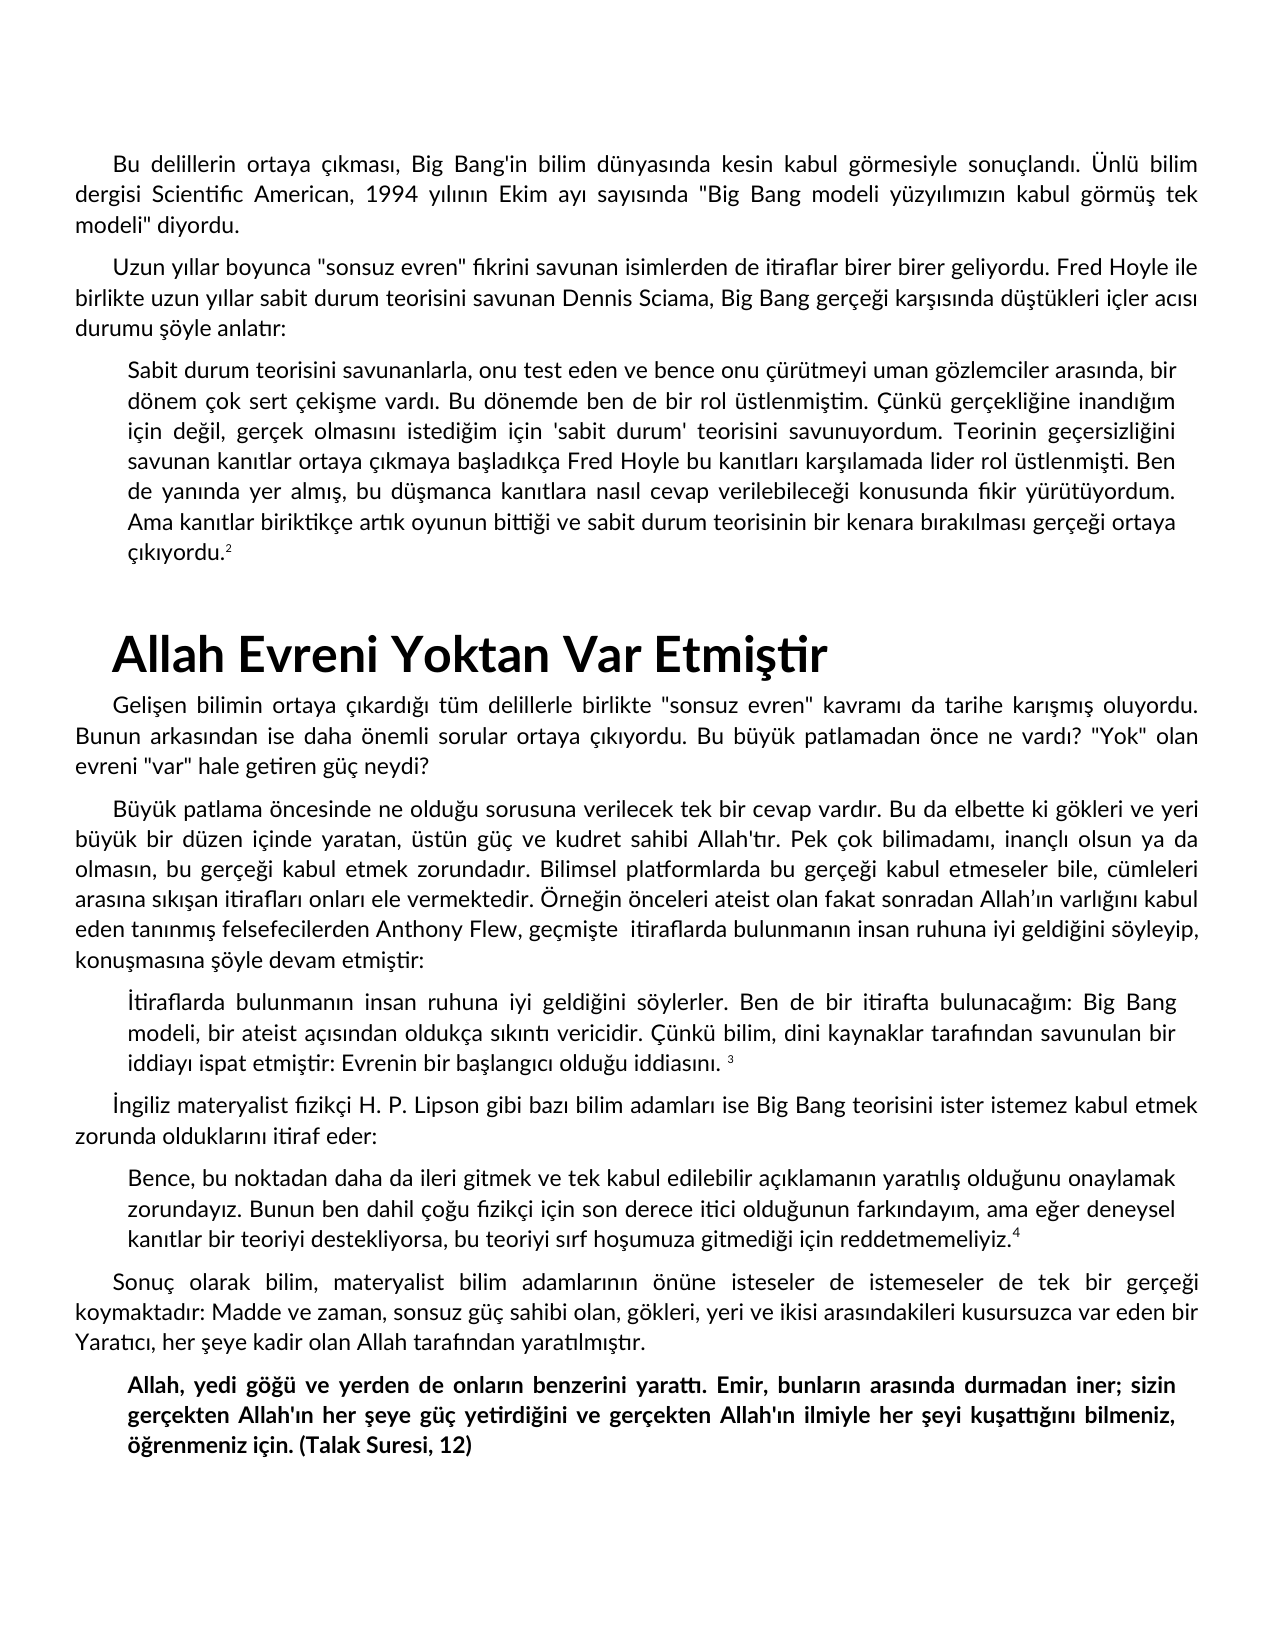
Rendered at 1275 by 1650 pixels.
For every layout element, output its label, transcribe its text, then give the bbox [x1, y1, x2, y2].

text İtiraflarda bulunmanın insan ruhuna iyi geldiğini söylerler. Ben de bir itirafta bulunacağım: Big Bang modeli, bir ateist açısından oldukça sıkıntı vericidir. Çünkü bilim, dini kaynaklar tarafından savunulan bir iddiayı ispat etmiştir: Evrenin bir başlangıcı olduğu iddiasını. 3 [127, 988, 1177, 1076]
text Gelişen bilimin ortaya çıkardığı tüm delillerle birlikte "sonsuz evren" kavramı da tarihe karışmış oluyordu. Bunun arkasından ise daha önemli sorular ortaya çıkıyordu. Bu büyük patlamadan önce ne vardı? "Yok" olan evreni "var" hale getiren güç neydi? [75, 691, 1200, 779]
text Bu delillerin ortaya çıkması, Big Bang'in bilim dünyasında kesin kabul görmesiyle sonuçlandı. Ünlü bilim dergisi Scientific American, 1994 yılının Ekim ayı sayısında "Big Bang modeli yüzyılımızın kabul görmüş tek modeli" diyordu. [75, 150, 1200, 238]
text Sonuç olarak bilim, materyalist bilim adamlarının önüne isteseler de istemeseler de tek bir gerçeği koymaktadır: Madde ve zaman, sonsuz güç sahibi olan, gökleri, yeri ve ikisi arasındakileri kusursuzca var eden bir Yaratıcı, her şeye kadir olan Allah tarafından yaratılmıştır. [75, 1267, 1200, 1355]
subtitle Allah Evreni Yoktan Var Etmiştir [112, 623, 1200, 683]
text Bence, bu noktadan daha da ileri gitmek ve tek kabul edilebilir açıklamanın yaratılış olduğunu onaylamak zorundayız. Bunun ben dahil çoğu fizikçi için son derece itici olduğunun farkındayım, ama eğer deneysel kanıtlar bir teoriyi destekliyorsa, bu teoriyi sırf hoşumuza gitmediği için reddetmemeliyiz.4 [127, 1164, 1177, 1252]
text İngiliz materyalist fizikçi H. P. Lipson gibi bazı bilim adamları ise Big Bang teorisini ister istemez kabul etmek zorunda olduklarını itiraf eder: [75, 1091, 1200, 1149]
text Büyük patlama öncesinde ne olduğu sorusuna verilecek tek bir cevap vardır. Bu da elbette ki gökleri ve yeri büyük bir düzen içinde yaratan, üstün güç ve kudret sahibi Allah'tır. Pek çok bilimadamı, inançlı olsun ya da olmasın, bu gerçeği kabul etmek zorundadır. Bilimsel platformlarda bu gerçeği kabul etmeseler bile, cümleleri arasına sıkışan itirafları onları ele vermektedir. Örneğin önceleri ateist olan fakat sonradan Allah’ın varlığını kabul eden tanınmış felsefecilerden Anthony Flew, geçmişte itiraflarda bulunmanın insan ruhuna iyi geldiğini söyleyip, konuşmasına şöyle devam etmiştir: [75, 794, 1200, 973]
text Allah, yedi göğü ve yerden de onların benzerini yarattı. Emir, bunların arasında durmadan iner; sizin gerçekten Allah'ın her şeye güç yetirdiğini ve gerçekten Allah'ın ilmiyle her şeyi kuşattığını bilmeniz, öğrenmeniz için. (Talak Suresi, 12) [127, 1370, 1177, 1458]
text Sabit durum teorisini savunanlarla, onu test eden ve bence onu çürütmeyi uman gözlemciler arasında, bir dönem çok sert çekişme vardı. Bu dönemde ben de bir rol üstlenmiştim. Çünkü gerçekliğine inandığım için değil, gerçek olmasını istediğim için 'sabit durum' teorisini savunuyordum. Teorinin geçersizliğini savunan kanıtlar ortaya çıkmaya başladıkça Fred Hoyle bu kanıtları karşılamada lider rol üstlenmişti. Ben de yanında yer almış, bu düşmanca kanıtlara nasıl cevap verilebileceği konusunda fikir yürütüyordum. Ama kanıtlar biriktikçe artık oyunun bittiği ve sabit durum teorisinin bir kenara bırakılması gerçeği ortaya çıkıyordu.2 [127, 356, 1177, 565]
text Uzun yıllar boyunca "sonsuz evren" fikrini savunan isimlerden de itiraflar birer birer geliyordu. Fred Hoyle ile birlikte uzun yıllar sabit durum teorisini savunan Dennis Sciama, Big Bang gerçeği karşısında düştükleri içler acısı durumu şöyle anlatır: [75, 253, 1200, 341]
